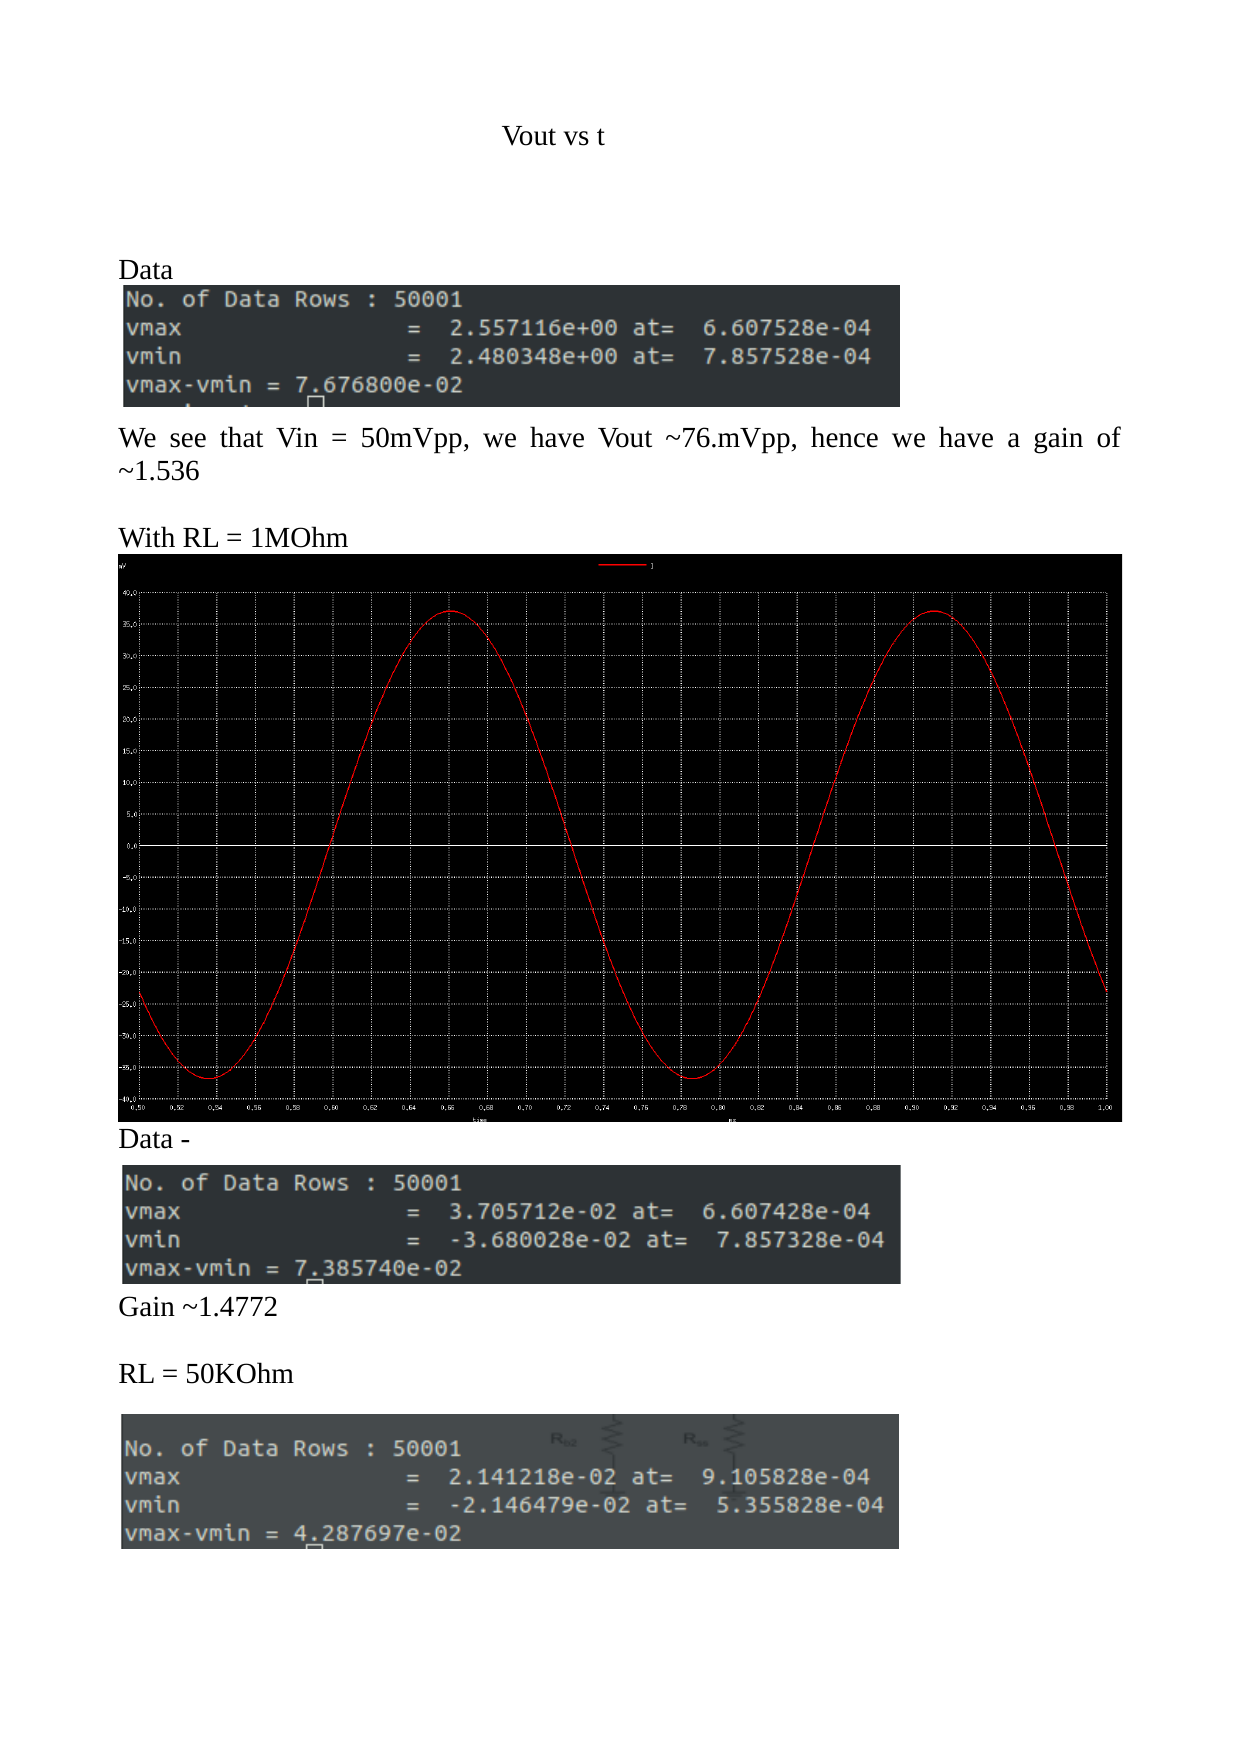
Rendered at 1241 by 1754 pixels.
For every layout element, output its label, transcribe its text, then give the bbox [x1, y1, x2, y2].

text Data - [118, 1122, 1122, 1155]
picture [122, 1165, 901, 1284]
picture [120, 1414, 899, 1549]
text Gain ~1.4772 [118, 1289, 1122, 1323]
picture [123, 285, 900, 407]
text With RL = 1MOhm [118, 521, 1122, 554]
text Data [118, 252, 1122, 286]
picture [118, 554, 1123, 1122]
text We see that Vin = 50mVpp, we have Vout ~76.mVpp, hence we have a gain of ~1.536 [118, 420, 1122, 487]
text Vout vs t [118, 118, 1122, 152]
text RL = 50KOhm [118, 1356, 1122, 1390]
